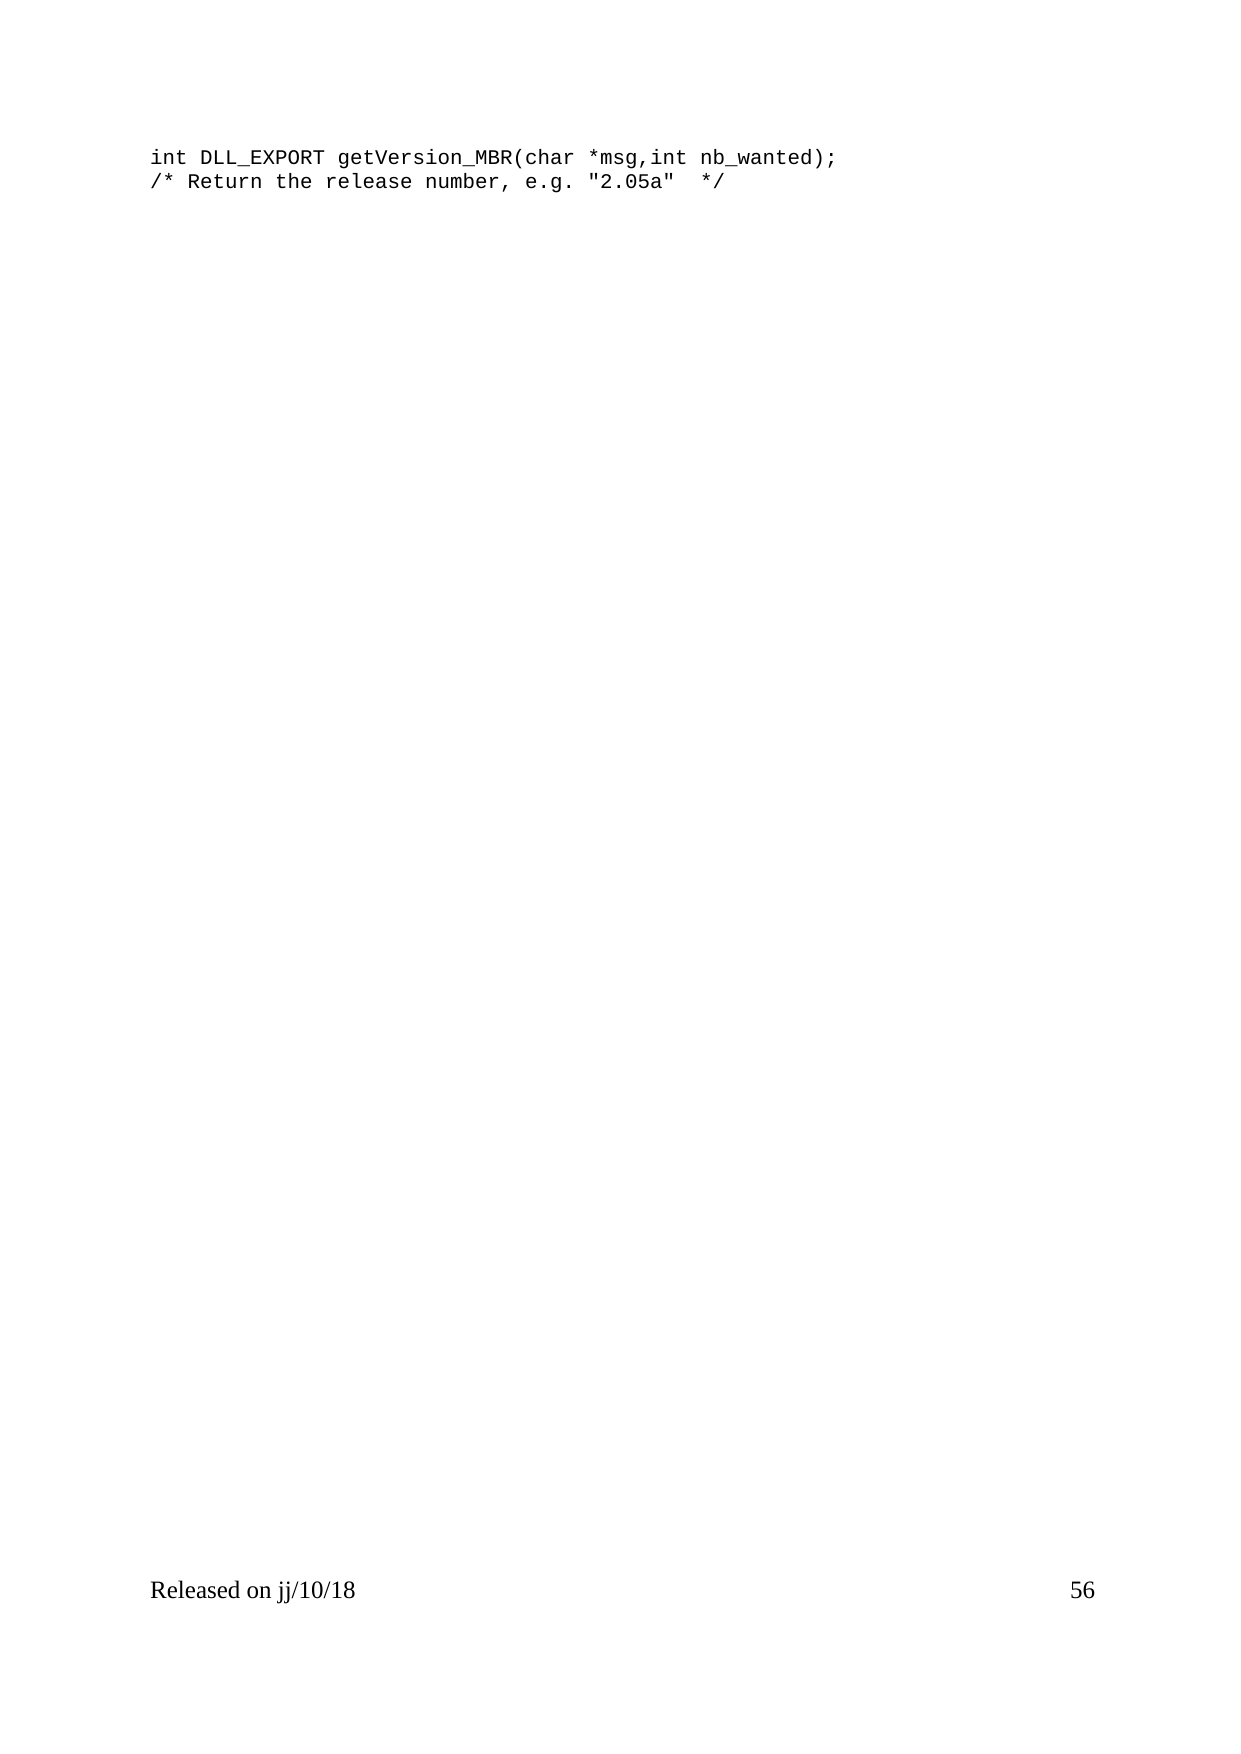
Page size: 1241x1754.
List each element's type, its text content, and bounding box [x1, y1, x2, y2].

text int DLL_EXPORT getVersion_MBR(char *msg,int nb_wanted); [150, 147, 1056, 171]
text /* Return the release number, e.g. "2.05a" */ [150, 171, 1056, 194]
